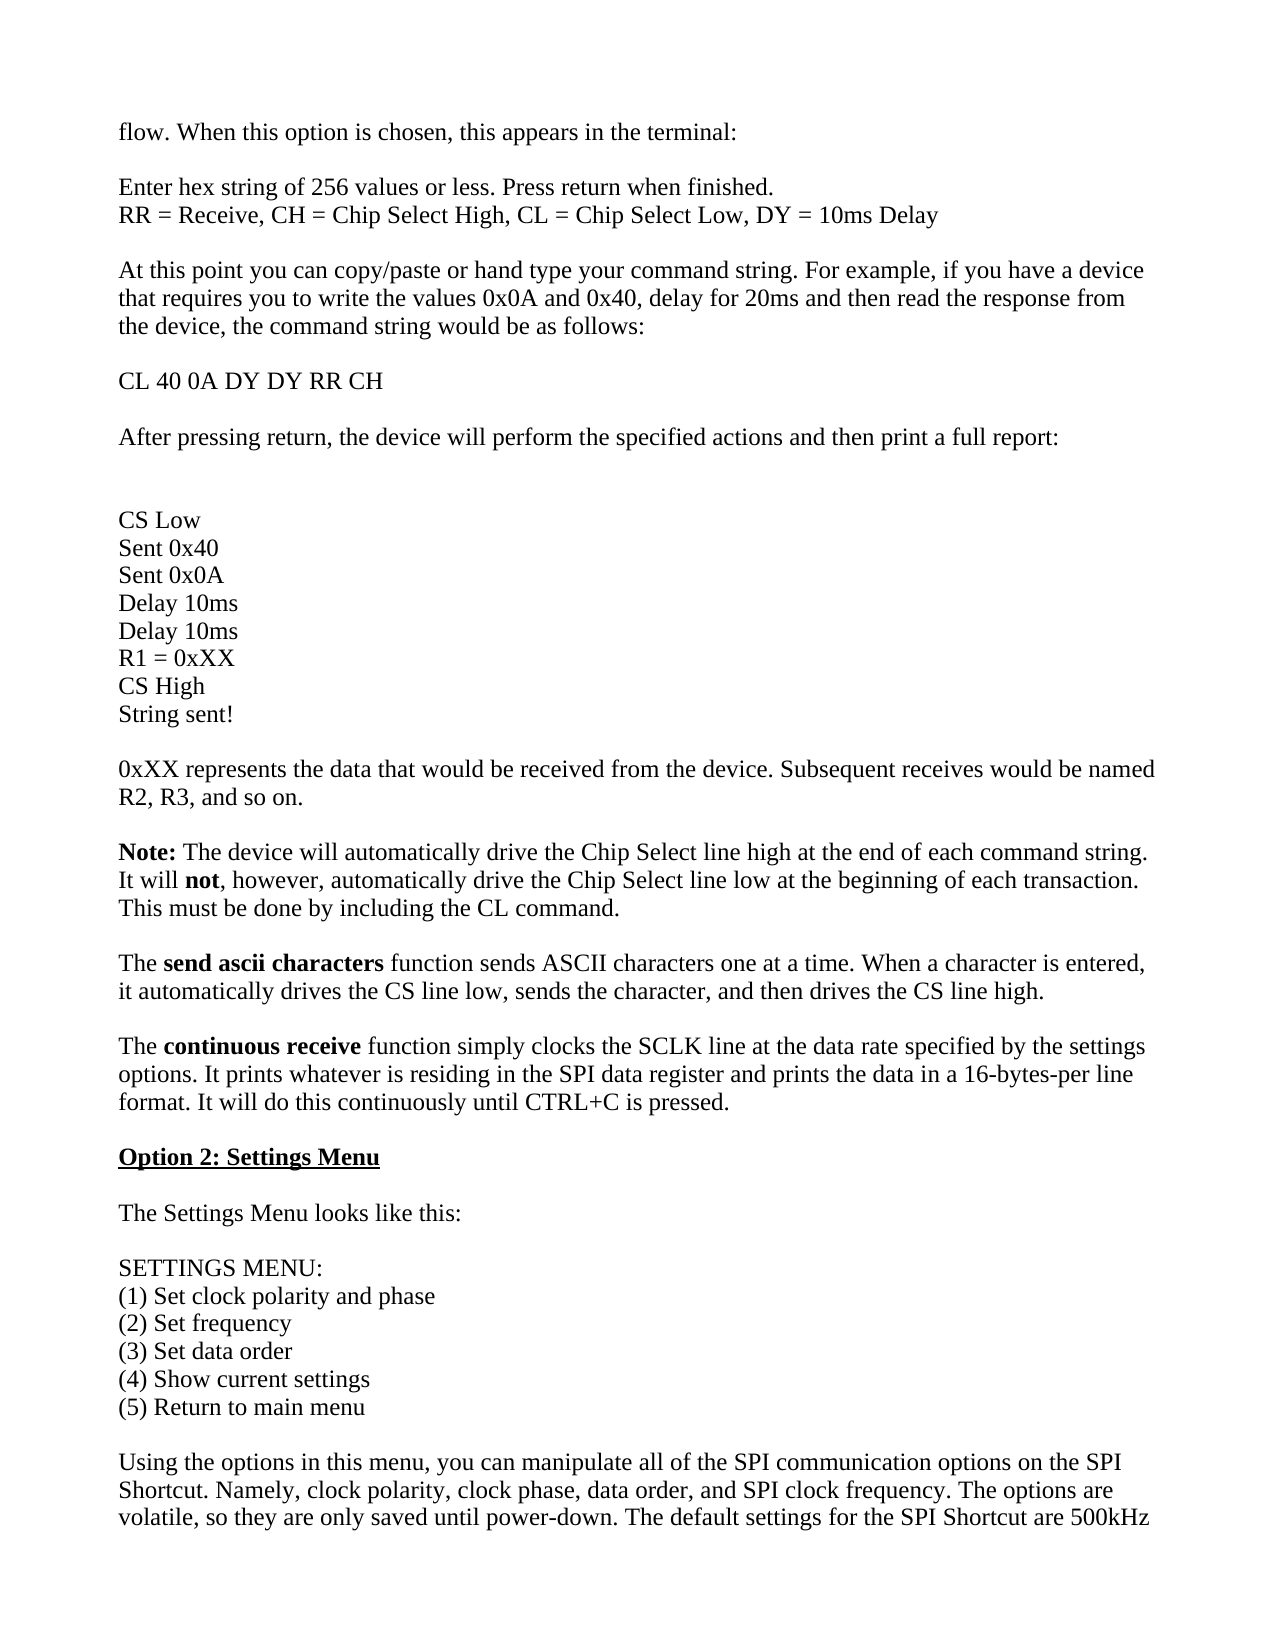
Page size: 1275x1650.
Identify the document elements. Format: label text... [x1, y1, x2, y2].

text (2) Set frequency [118, 1309, 1157, 1337]
text Using the options in this menu, you can manipulate all of the SPI communication options on the SPI Shortcut. Namely, clock polarity, clock phase, data order, and SPI clock frequency. The options are volatile, so they are only saved until power-down. The default settings for the SPI Shortcut are 500kHz [118, 1448, 1157, 1531]
text After pressing return, the device will perform the specified actions and then print a full report: [118, 423, 1157, 451]
text Sent 0x40 [118, 534, 1157, 561]
text CS High [118, 672, 1157, 700]
text At this point you can copy/paste or hand type your command string. For example, if you have a device that requires you to write the values 0x0A and 0x40, delay for 20ms and then read the response from the device, the command string would be as follows: [118, 257, 1157, 340]
text 0xXX represents the data that would be received from the device. Subsequent receives would be named R2, R3, and so on. [118, 755, 1157, 811]
text (3) Set data order [118, 1337, 1157, 1365]
text Option 2: Settings Menu [118, 1143, 1157, 1171]
text CS Low [118, 506, 1157, 534]
text R1 = 0xXX [118, 644, 1157, 672]
text The Settings Menu looks like this: [118, 1199, 1157, 1226]
text Enter hex string of 256 values or less. Press return when finished. [118, 173, 1157, 201]
text flow. When this option is chosen, this appears in the terminal: [118, 118, 1157, 146]
text Delay 10ms [118, 617, 1157, 644]
text The continuous receive function simply clocks the SCLK line at the data rate specified by the settings options. It prints whatever is residing in the SPI data register and prints the data in a 16-bytes-per line format. It will do this continuously until CTRL+C is pressed. [118, 1032, 1157, 1116]
text (1) Set clock polarity and phase [118, 1282, 1157, 1309]
text RR = Receive, CH = Chip Select High, CL = Chip Select Low, DY = 10ms Delay [118, 201, 1157, 229]
text Delay 10ms [118, 589, 1157, 617]
text (5) Return to main menu [118, 1393, 1157, 1420]
text SETTINGS MENU: [118, 1254, 1157, 1282]
text The send ascii characters function sends ASCII characters one at a time. When a character is entered, it automatically drives the CS line low, sends the character, and then drives the CS line high. [118, 949, 1157, 1005]
text String sent! [118, 700, 1157, 728]
text (4) Show current settings [118, 1365, 1157, 1393]
text Note: The device will automatically drive the Chip Select line high at the end of each command string. It will not, however, automatically drive the Chip Select line low at the beginning of each transaction. This must be done by including the CL command. [118, 838, 1157, 922]
text CL 40 0A DY DY RR CH [118, 367, 1157, 395]
text Sent 0x0A [118, 561, 1157, 589]
